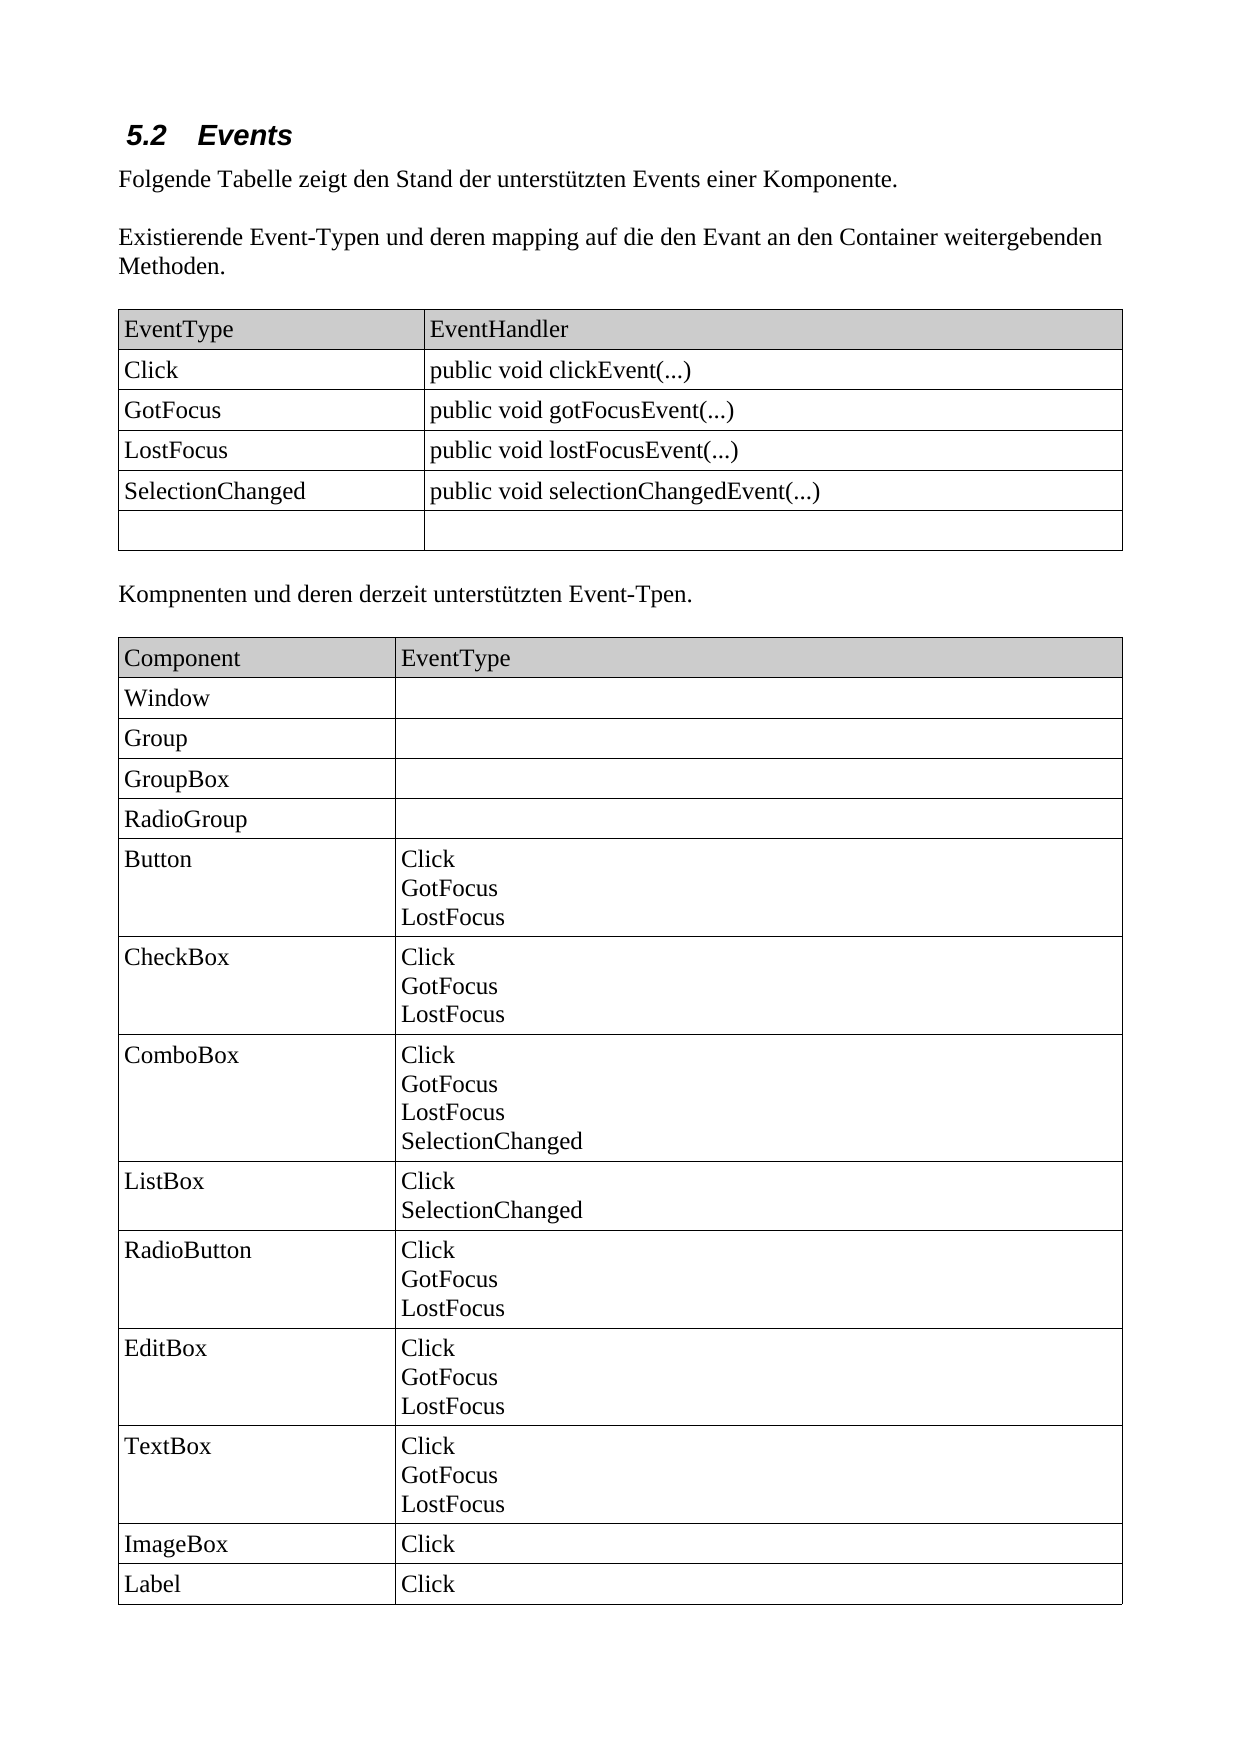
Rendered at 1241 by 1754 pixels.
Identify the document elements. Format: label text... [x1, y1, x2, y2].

table_cell SelectionChanged [119, 471, 424, 510]
table_header EventHandler [425, 310, 1122, 349]
table_cell public void clickEvent(...) [425, 350, 1122, 389]
table_cell [396, 799, 1122, 838]
table_cell Button [119, 839, 395, 936]
table_cell RadioButton [119, 1231, 395, 1328]
table_cell ComboBox [119, 1035, 395, 1161]
table_cell LostFocus [119, 431, 424, 470]
table_cell [425, 511, 1122, 550]
text Kompnenten und deren derzeit unterstützten Event-Tpen. [118, 579, 1122, 608]
table_cell Click SelectionChanged [396, 1162, 1122, 1230]
table_cell [396, 678, 1122, 718]
table_cell Click [119, 350, 424, 389]
table_cell public void gotFocusEvent(...) [425, 390, 1122, 430]
table_cell [119, 511, 424, 550]
table_header EventType [396, 638, 1122, 677]
text Existierende Event-Typen und deren mapping auf die den Evant an den Container weitergebenden Methoden. [118, 222, 1122, 280]
table_cell ImageBox [119, 1524, 395, 1563]
text Folgende Tabelle zeigt den Stand der unterstützten Events einer Komponente. [118, 164, 1122, 193]
table_cell Click GotFocus LostFocus [396, 839, 1122, 936]
table_cell public void selectionChangedEvent(...) [425, 471, 1122, 510]
table_header EventType [119, 310, 424, 349]
table_cell Group [119, 719, 395, 758]
table_cell TextBox [119, 1426, 395, 1523]
table_cell RadioGroup [119, 799, 395, 838]
table_cell Click GotFocus LostFocus [396, 1231, 1122, 1328]
table_cell public void lostFocusEvent(...) [425, 431, 1122, 470]
table_cell Click GotFocus LostFocus [396, 1329, 1122, 1425]
table_cell Label [119, 1564, 395, 1604]
table_cell Click [396, 1524, 1122, 1563]
table_cell [396, 759, 1122, 798]
table_cell GotFocus [119, 390, 424, 430]
table_cell CheckBox [119, 937, 395, 1034]
table_cell [396, 719, 1122, 758]
table_cell Click GotFocus LostFocus [396, 1426, 1122, 1523]
table_cell Click GotFocus LostFocus [396, 937, 1122, 1034]
table_cell GroupBox [119, 759, 395, 798]
table_cell Click GotFocus LostFocus SelectionChanged [396, 1035, 1122, 1161]
table_cell Window [119, 678, 395, 718]
table_header Component [119, 638, 395, 677]
table_cell EditBox [119, 1329, 395, 1425]
table_cell Click [396, 1564, 1122, 1604]
subtitle Events [118, 118, 1122, 152]
table_cell ListBox [119, 1162, 395, 1230]
